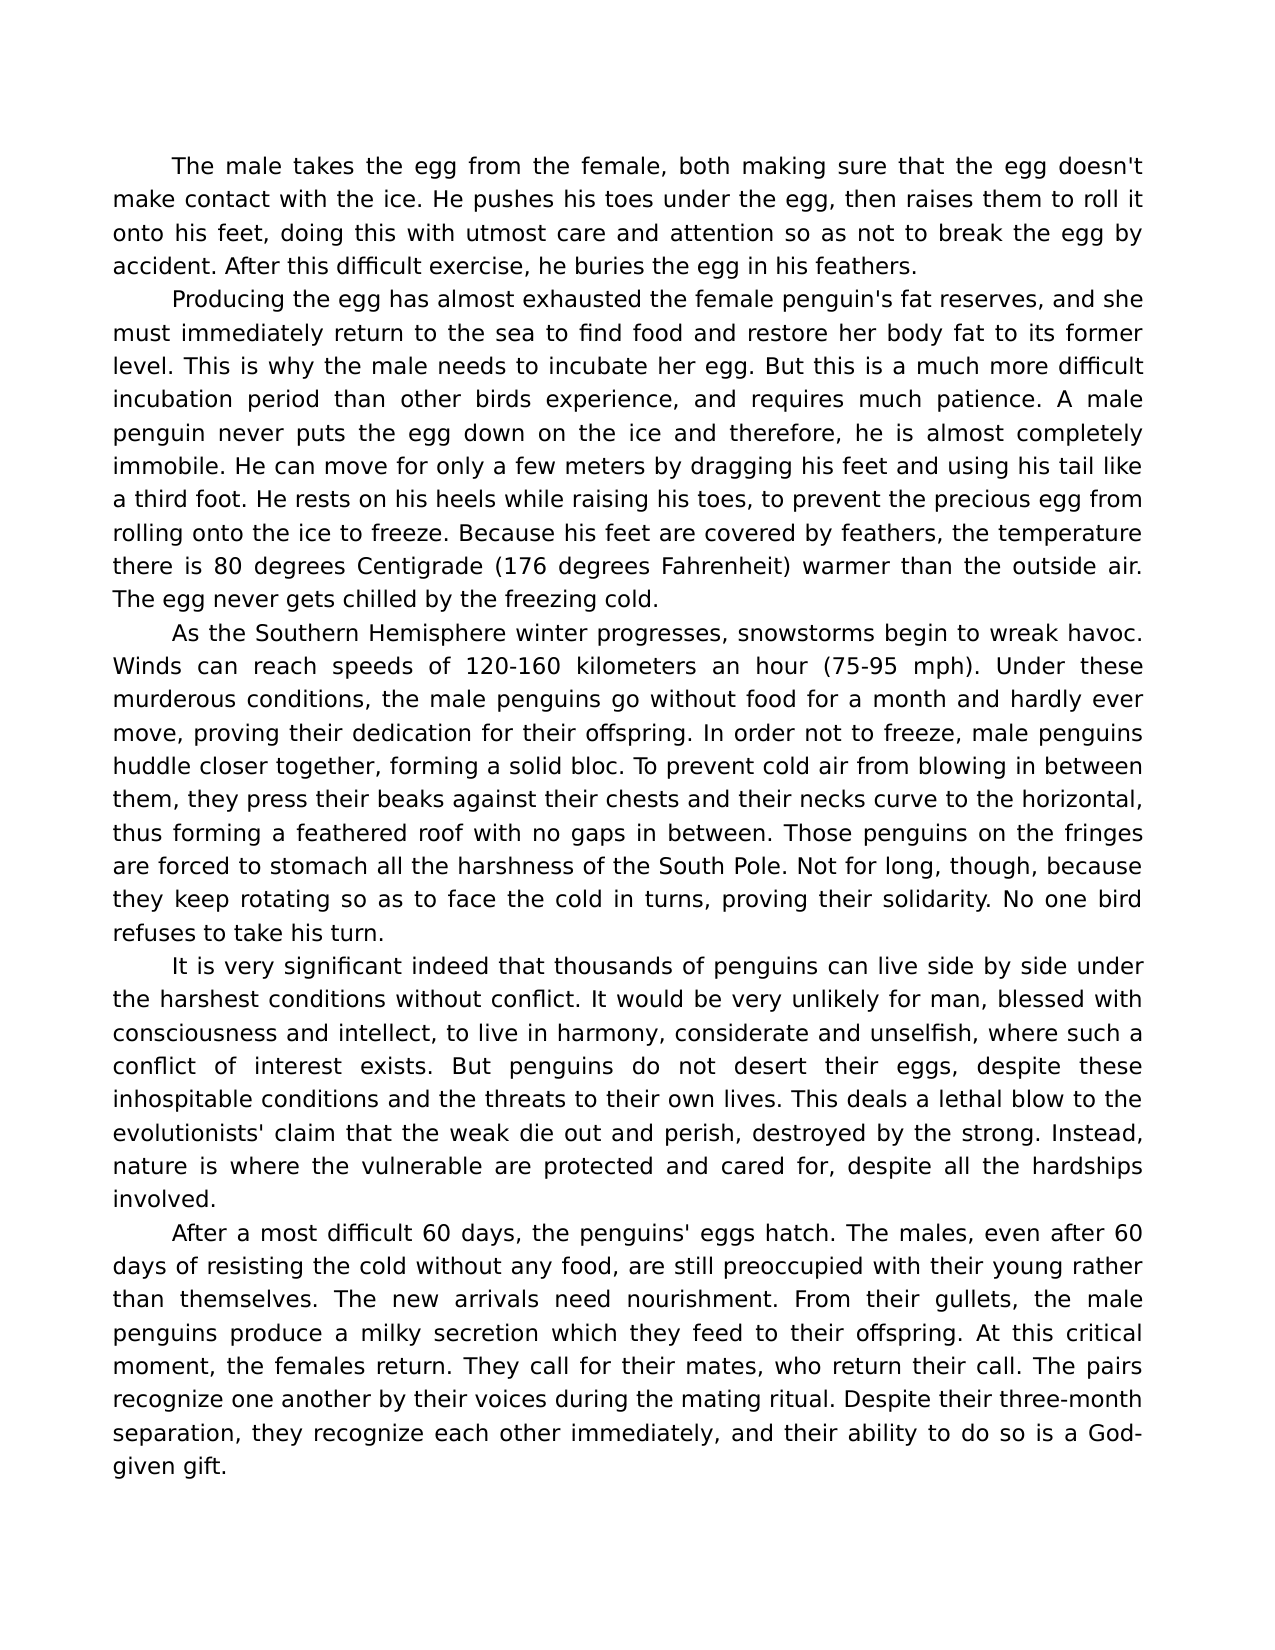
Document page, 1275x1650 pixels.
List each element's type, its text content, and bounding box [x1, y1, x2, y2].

text After a most difficult 60 days, the penguins' eggs hatch. The males, even after 60 days of resisting the cold without any food, are still preoccupied with their young rather than themselves. The new arrivals need nourishment. From their gullets, the male penguins produce a milky secretion which they feed to their offspring. At this critical moment, the females return. They call for their mates, who return their call. The pairs recognize one another by their voices during the mating ritual. Despite their three-month separation, they recognize each other immediately, and their ability to do so is a God-given gift. [112, 1214, 1145, 1481]
text Producing the egg has almost exhausted the female penguin's fat reserves, and she must immediately return to the sea to find food and restore her body fat to its former level. This is why the male needs to incubate her egg. But this is a much more difficult incubation period than other birds experience, and requires much patience. A male penguin never puts the egg down on the ice and therefore, he is almost completely immobile. He can move for only a few meters by dragging his feet and using his tail like a third foot. He rests on his heels while raising his toes, to prevent the precious egg from rolling onto the ice to freeze. Because his feet are covered by feathers, the temperature there is 80 degrees Centigrade (176 degrees Fahrenheit) warmer than the outside air. The egg never gets chilled by the freezing cold. [112, 281, 1145, 614]
text The male takes the egg from the female, both making sure that the egg doesn't make contact with the ice. He pushes his toes under the egg, then raises them to roll it onto his feet, doing this with utmost care and attention so as not to break the egg by accident. After this difficult exercise, he buries the egg in his feathers. [112, 148, 1145, 281]
text It is very significant indeed that thousands of penguins can live side by side under the harshest conditions without conflict. It would be very unlikely for man, blessed with consciousness and intellect, to live in harmony, considerate and unselfish, where such a conflict of interest exists. But penguins do not desert their eggs, despite these inhospitable conditions and the threats to their own lives. This deals a lethal blow to the evolutionists' claim that the weak die out and perish, destroyed by the strong. Instead, nature is where the vulnerable are protected and cared for, despite all the hardships involved. [112, 948, 1145, 1214]
text As the Southern Hemisphere winter progresses, snowstorms begin to wreak havoc. Winds can reach speeds of 120-160 kilometers an hour (75-95 mph). Under these murderous conditions, the male penguins go without food for a month and hardly ever move, proving their dedication for their offspring. In order not to freeze, male penguins huddle closer together, forming a solid bloc. To prevent cold air from blowing in between them, they press their beaks against their chests and their necks curve to the horizontal, thus forming a feathered roof with no gaps in between. Those penguins on the fringes are forced to stomach all the harshness of the South Pole. Not for long, though, because they keep rotating so as to face the cold in turns, proving their solidarity. No one bird refuses to take his turn. [112, 614, 1145, 948]
